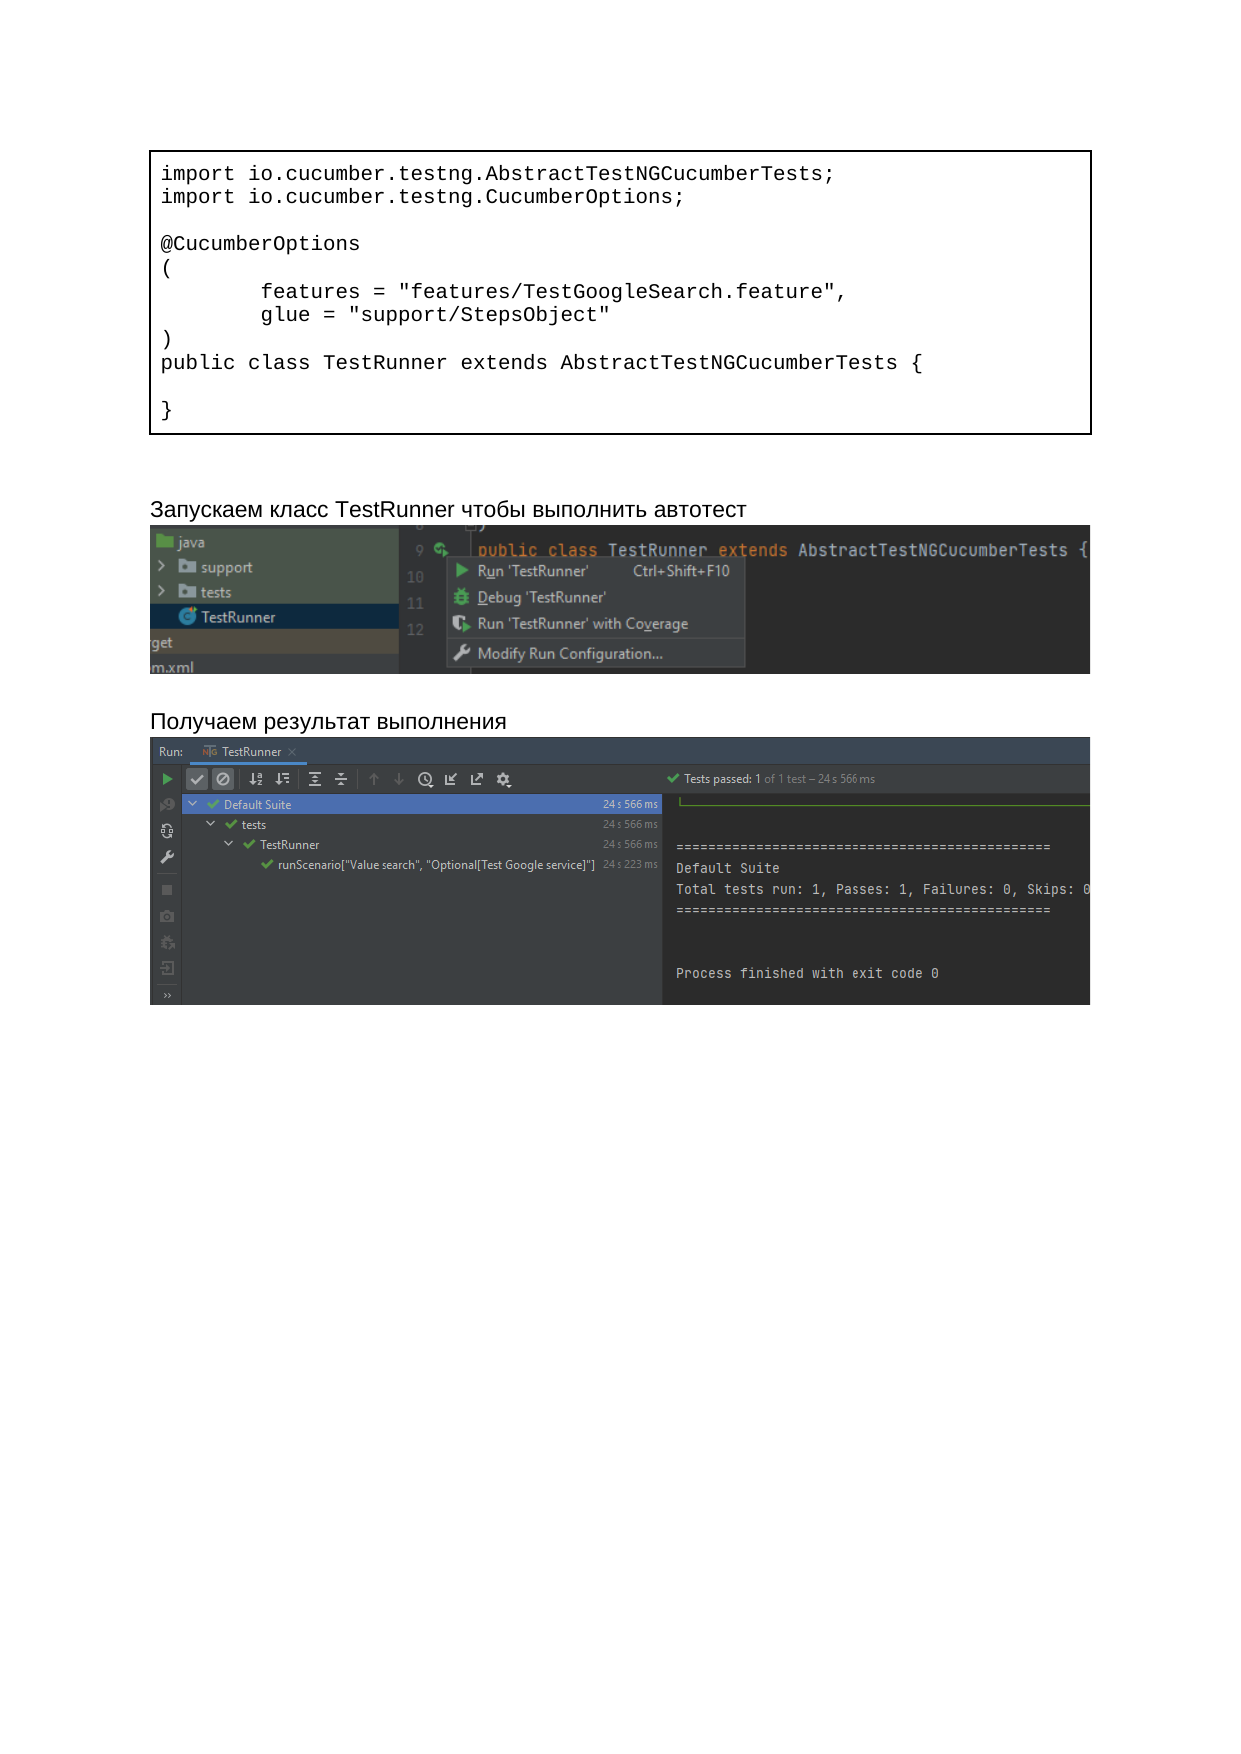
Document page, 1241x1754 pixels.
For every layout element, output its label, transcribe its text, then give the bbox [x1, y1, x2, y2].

table_header import io.cucumber.testng.AbstractTestNGCucumberTests; import io.cucumber.testng.CucumberOptions; @CucumberOptions ( features = "features/TestGoogleSearch.feature", glue = "support/StepsObject" ) public class TestRunner extends AbstractTestNGCucumberTests { } [151, 152, 1090, 433]
text Получаем результат выполнения [150, 708, 1090, 734]
text Запускаем класс TestRunner чтобы выполнить автотест [150, 496, 1090, 522]
picture [150, 525, 1091, 674]
picture [150, 737, 1091, 1005]
